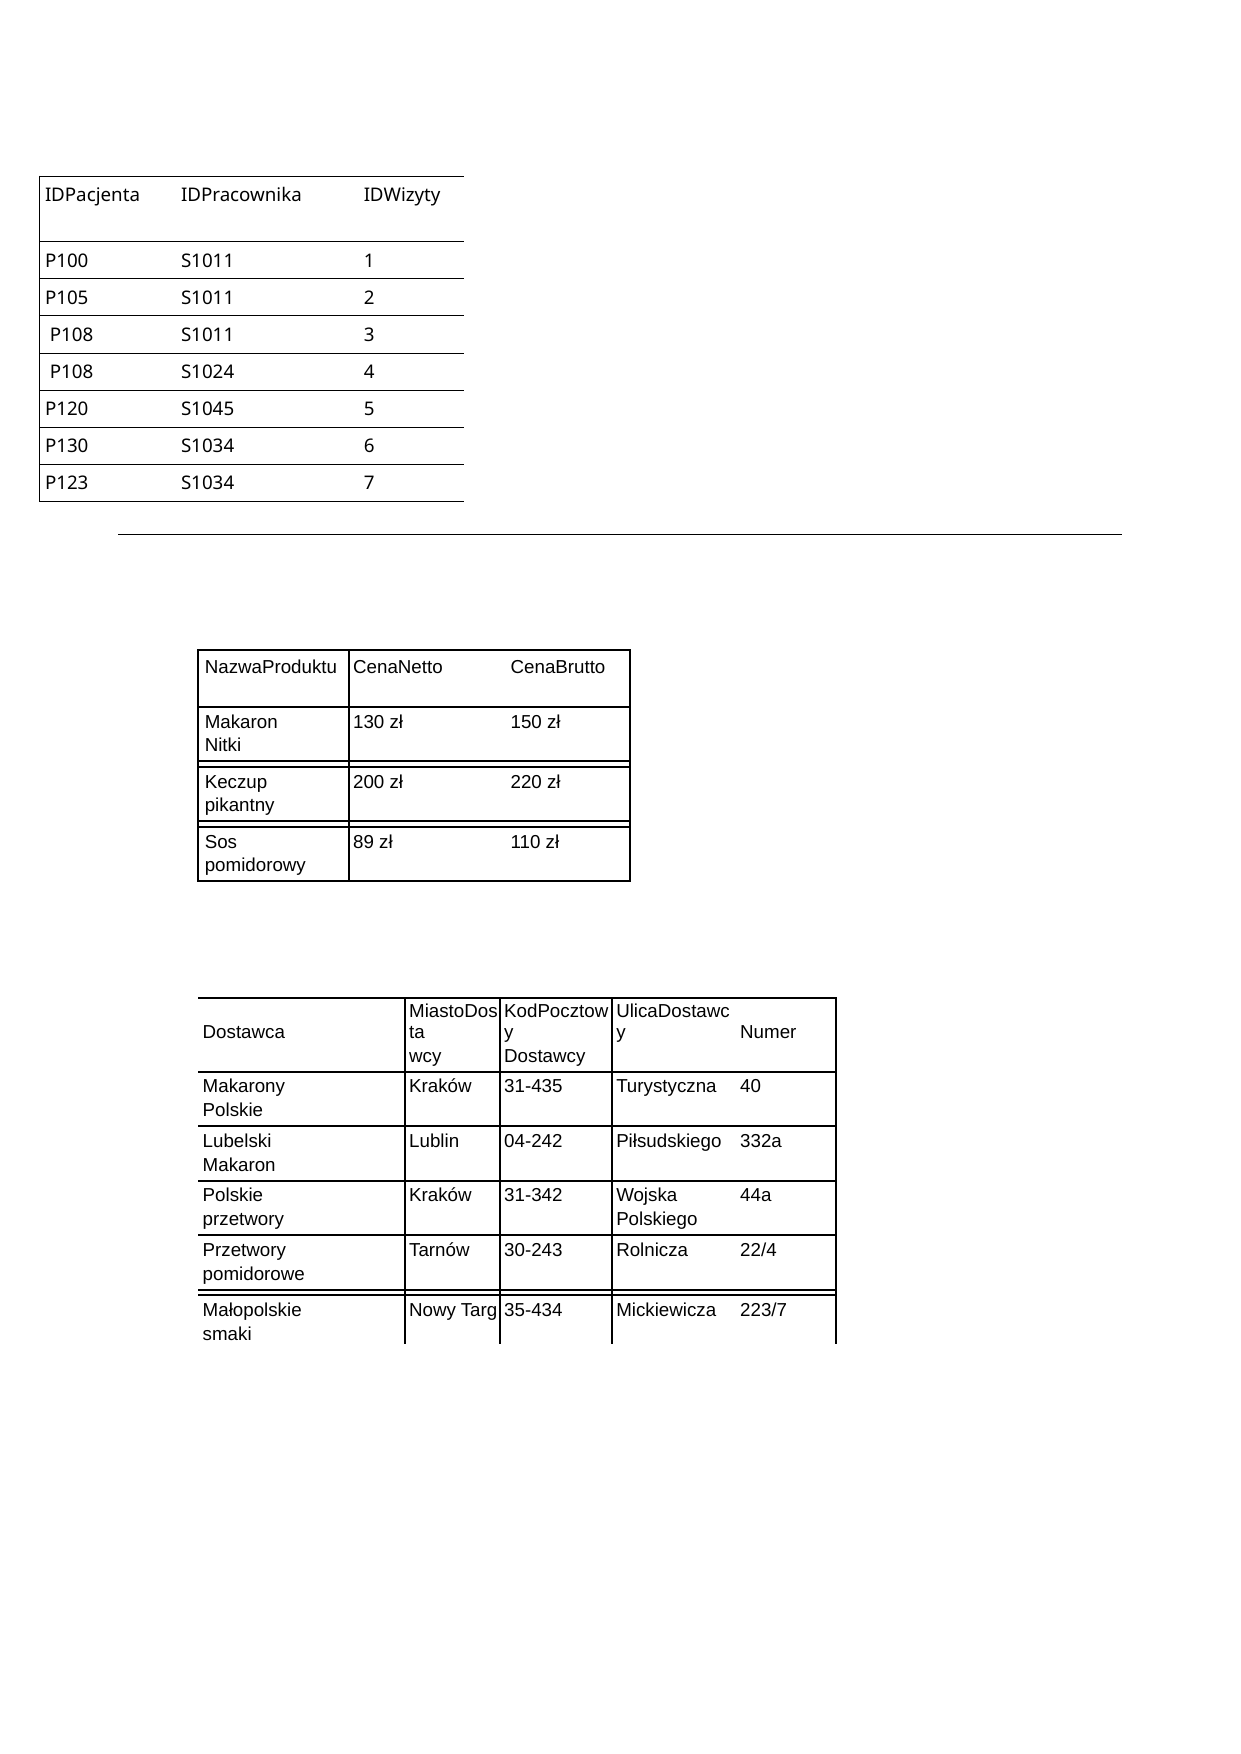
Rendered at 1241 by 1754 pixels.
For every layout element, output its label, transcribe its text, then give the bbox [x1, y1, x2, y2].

table_cell 44a [736, 1182, 835, 1206]
table_cell P120 [40, 391, 175, 427]
table_header IDPacjenta [40, 177, 175, 241]
table_cell Wojska [613, 1182, 736, 1206]
table_cell [501, 1230, 611, 1234]
table_cell [198, 1175, 404, 1180]
table_cell pomidorowy [199, 852, 348, 876]
table_cell [199, 876, 348, 880]
table_cell pomidorowe [198, 1260, 404, 1284]
table_cell 1 [358, 242, 464, 278]
table_cell [406, 1121, 499, 1125]
table_cell Kraków [406, 1182, 499, 1206]
table_cell [198, 1043, 404, 1066]
table_cell [736, 1121, 835, 1125]
table_cell [506, 876, 629, 880]
table_cell [406, 1175, 499, 1180]
table_cell 04-242 [501, 1127, 611, 1151]
table_cell 4 [358, 354, 464, 389]
table_cell [406, 1284, 499, 1289]
table_cell wcy [406, 1043, 499, 1066]
table_cell [736, 1175, 835, 1180]
table_cell [506, 822, 629, 826]
table_cell [501, 1175, 611, 1180]
table_cell [501, 1121, 611, 1125]
table_header UlicaDostawcy [613, 999, 736, 1042]
table_cell Polskie [198, 1097, 404, 1121]
table_cell [501, 1260, 611, 1284]
table_cell 130 zł [350, 708, 506, 732]
table_cell [736, 1097, 835, 1121]
table_cell [506, 678, 629, 701]
table_cell 31-435 [501, 1073, 611, 1097]
table_cell 7 [358, 465, 464, 501]
table_cell pikantny [199, 792, 348, 816]
table_cell Piłsudskiego [613, 1127, 736, 1151]
table_cell 332a [736, 1127, 835, 1151]
table_cell [506, 756, 629, 760]
table_cell [736, 1321, 835, 1344]
table_header KodPocztowy [501, 999, 611, 1042]
table_cell [613, 1284, 736, 1289]
table_cell [198, 1284, 404, 1289]
table_cell Dostawcy [501, 1043, 611, 1066]
table_cell 35-434 [501, 1296, 611, 1321]
table_cell S1034 [175, 465, 358, 501]
table_cell [736, 1284, 835, 1289]
table_cell [198, 1121, 404, 1125]
table_cell [613, 1260, 736, 1284]
table_cell Nowy Targ [406, 1296, 499, 1321]
table_cell [199, 701, 348, 706]
table_cell P100 [40, 242, 175, 278]
table_cell [613, 1043, 736, 1066]
table_cell Lubelski [198, 1127, 404, 1151]
table_cell 2 [358, 279, 464, 315]
table_cell [613, 1321, 736, 1344]
table_cell [199, 678, 348, 701]
table_cell [613, 1230, 736, 1234]
table_cell P108 [40, 316, 175, 352]
table_cell P123 [40, 465, 175, 501]
table_cell Makaron [199, 708, 348, 732]
table_cell [736, 1043, 835, 1066]
table_cell [501, 1206, 611, 1229]
table_cell S1034 [175, 428, 358, 464]
table_header CenaBrutto [506, 651, 629, 678]
table_cell 200 zł [350, 768, 506, 792]
table_cell [406, 1321, 499, 1344]
table_cell 3 [358, 316, 464, 352]
table_header IDWizyty [358, 177, 464, 241]
table_cell 5 [358, 391, 464, 427]
table_cell [406, 1066, 499, 1071]
table_cell [613, 1151, 736, 1175]
table_cell [501, 1066, 611, 1071]
table_cell Sos [199, 828, 348, 852]
table_cell Makaron [198, 1151, 404, 1175]
table_cell [350, 762, 506, 766]
table_cell S1011 [175, 279, 358, 315]
table_cell Turystyczna [613, 1073, 736, 1097]
table_cell [736, 1206, 835, 1229]
table_cell [350, 822, 506, 826]
table_cell [736, 1066, 835, 1071]
table_cell [198, 1066, 404, 1071]
table_cell [350, 876, 506, 880]
table_cell [406, 1230, 499, 1234]
table_cell Małopolskie [198, 1296, 404, 1321]
table_cell [350, 816, 506, 820]
table_cell [350, 852, 506, 876]
table_header Dostawca [198, 999, 404, 1042]
table_cell S1024 [175, 354, 358, 389]
table_cell [406, 1097, 499, 1121]
table_cell [350, 701, 506, 706]
table_cell S1045 [175, 391, 358, 427]
table_cell [350, 756, 506, 760]
table_cell Kraków [406, 1073, 499, 1097]
table_cell [501, 1321, 611, 1344]
table_cell smaki [198, 1321, 404, 1344]
table_cell [501, 1284, 611, 1289]
table_cell Polskie [198, 1182, 404, 1206]
table_header NazwaProduktu [199, 651, 348, 678]
table_cell P130 [40, 428, 175, 464]
table_cell 6 [358, 428, 464, 464]
table_cell P108 [40, 354, 175, 389]
table_cell [199, 756, 348, 760]
table_cell Tarnów [406, 1236, 499, 1260]
table_cell S1011 [175, 242, 358, 278]
table_cell [350, 678, 506, 701]
table_cell 22/4 [736, 1236, 835, 1260]
table_cell Keczup [199, 768, 348, 792]
table_cell S1011 [175, 316, 358, 352]
table_cell [506, 792, 629, 816]
table_cell [199, 822, 348, 826]
table_cell [736, 1260, 835, 1284]
table_cell [198, 1230, 404, 1234]
table_cell [501, 1151, 611, 1175]
table_cell [613, 1097, 736, 1121]
table_cell 110 zł [506, 828, 629, 852]
table_header Numer [736, 999, 835, 1042]
table_cell P105 [40, 279, 175, 315]
table_cell Polskiego [613, 1206, 736, 1229]
table_cell [501, 1097, 611, 1121]
table_cell przetwory [198, 1206, 404, 1229]
table_cell [613, 1121, 736, 1125]
table_cell [350, 732, 506, 756]
table_cell 30-243 [501, 1236, 611, 1260]
table_cell [199, 816, 348, 820]
table_cell 223/7 [736, 1296, 835, 1321]
table_cell [506, 732, 629, 756]
table_header MiastoDosta [406, 999, 499, 1042]
table_cell [406, 1206, 499, 1229]
table_cell [506, 762, 629, 766]
table_cell [613, 1175, 736, 1180]
table_cell [506, 816, 629, 820]
table_cell [506, 852, 629, 876]
table_cell Przetwory [198, 1236, 404, 1260]
table_header IDPracownika [175, 177, 358, 241]
table_cell 89 zł [350, 828, 506, 852]
table_cell [613, 1066, 736, 1071]
table_cell Nitki [199, 732, 348, 756]
table_cell [506, 701, 629, 706]
table_cell 150 zł [506, 708, 629, 732]
table_cell [406, 1260, 499, 1284]
table_cell [199, 762, 348, 766]
table_header CenaNetto [350, 651, 506, 678]
table_cell [406, 1151, 499, 1175]
table_cell 31-342 [501, 1182, 611, 1206]
table_cell 40 [736, 1073, 835, 1097]
table_cell [736, 1151, 835, 1175]
table_cell 220 zł [506, 768, 629, 792]
table_cell [350, 792, 506, 816]
table_cell Mickiewicza [613, 1296, 736, 1321]
table_cell Makarony [198, 1073, 404, 1097]
table_cell Rolnicza [613, 1236, 736, 1260]
table_cell Lublin [406, 1127, 499, 1151]
table_cell [736, 1230, 835, 1234]
